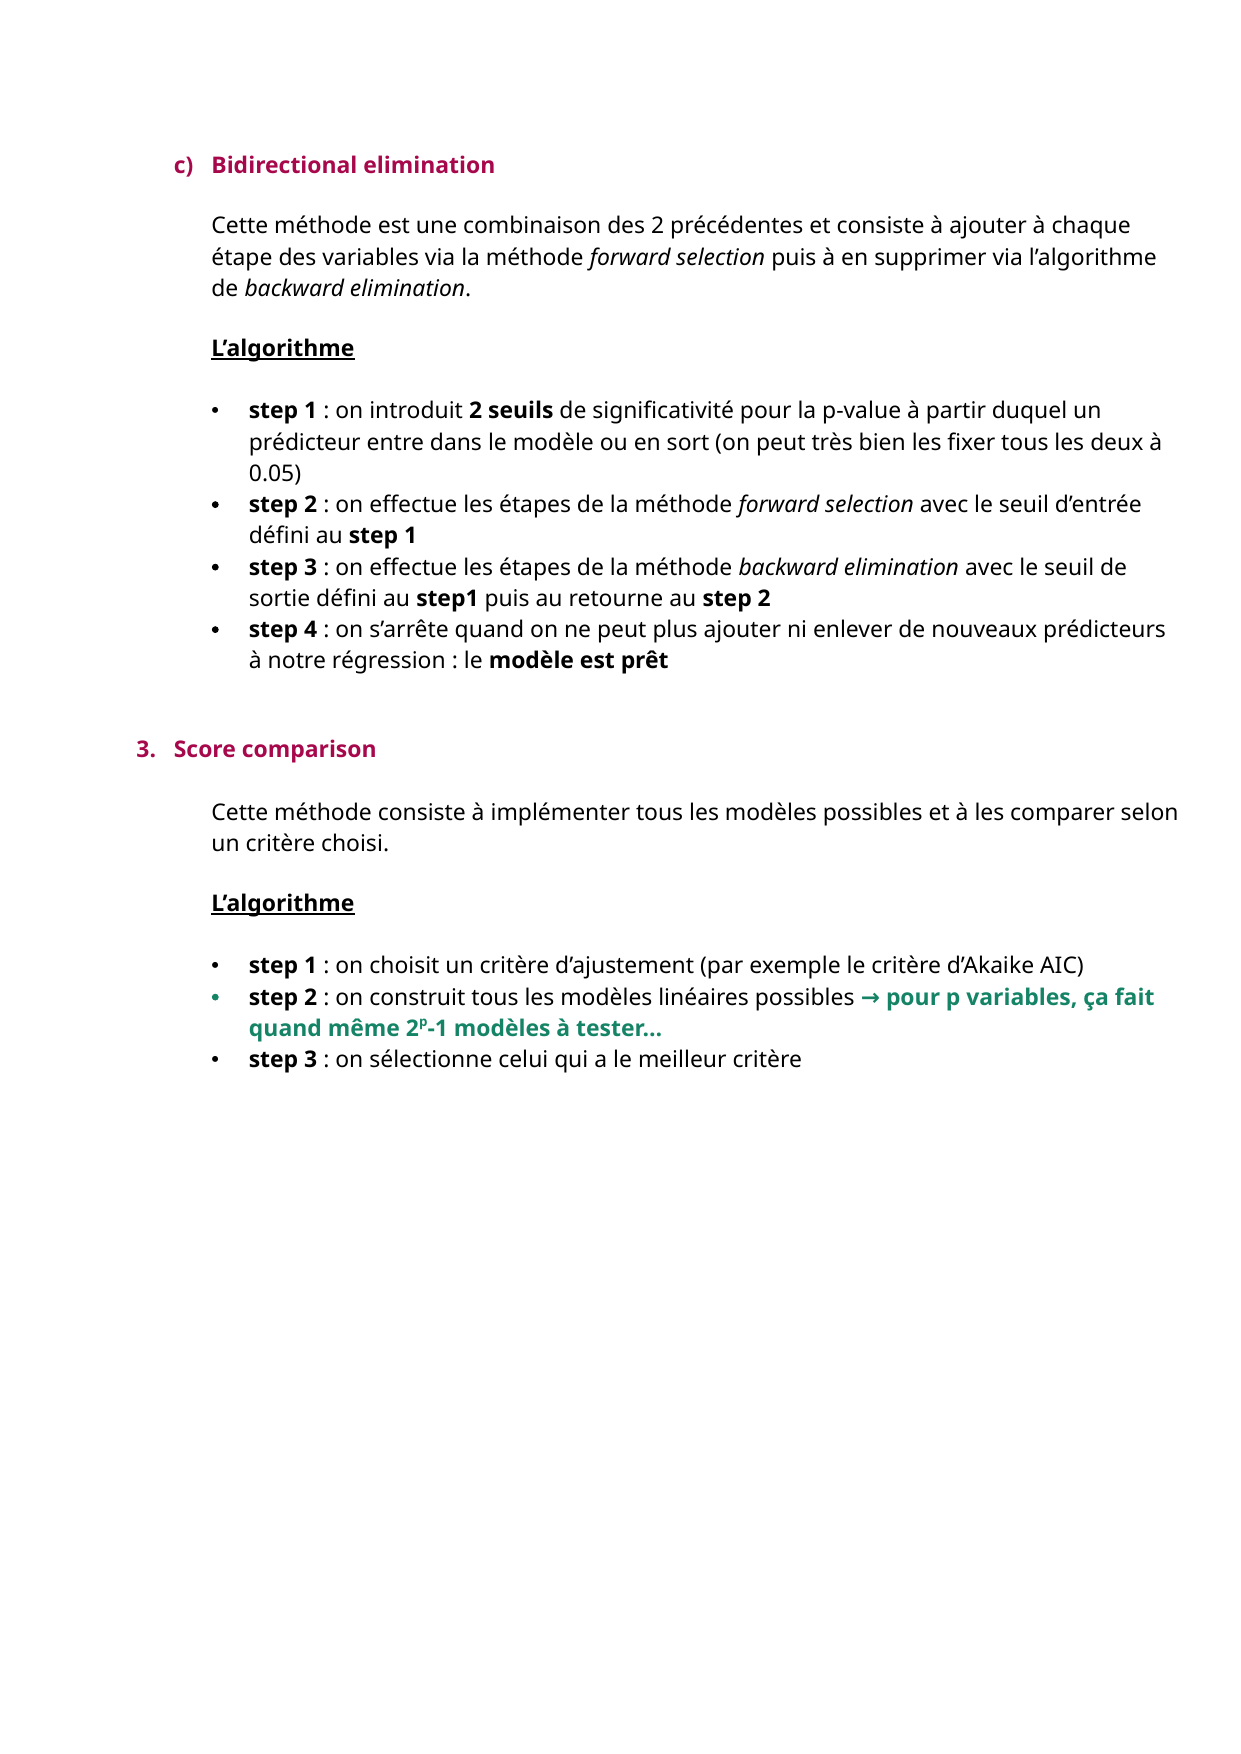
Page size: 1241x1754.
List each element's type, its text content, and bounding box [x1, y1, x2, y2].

list step 2 : on construit tous les modèles linéaires possibles → pour p variables, ça fait quand même 2p-1 modèles à tester… [211, 981, 1184, 1043]
list step 1 : on introduit 2 seuils de significativité pour la p-value à partir duquel un prédicteur entre dans le modèle ou en sort (on peut très bien les fixer tous les deux à 0.05) [211, 394, 1184, 488]
list step 4 : on s’arrête quand on ne peut plus ajouter ni enlever de nouveaux prédicteurs à notre régression : le modèle est prêt [211, 613, 1184, 676]
list L’algorithme [174, 332, 1184, 363]
list Cette méthode consiste à implémenter tous les modèles possibles et à les comparer selon un critère choisi. [174, 796, 1184, 887]
list Score comparison [136, 733, 1184, 764]
list L’algorithme [174, 887, 1184, 918]
list Cette méthode est une combinaison des 2 précédentes et consiste à ajouter à chaque étape des variables via la méthode forward selection puis à en supprimer via l’algorithme de backward elimination. [174, 209, 1184, 332]
list step 1 : on choisit un critère d’ajustement (par exemple le critère d’Akaike AIC) [211, 949, 1184, 981]
list step 2 : on effectue les étapes de la méthode forward selection avec le seuil d’entrée défini au step 1 [211, 488, 1184, 551]
list step 3 : on effectue les étapes de la méthode backward elimination avec le seuil de sortie défini au step1 puis au retourne au step 2 [211, 551, 1184, 613]
list Bidirectional elimination [174, 149, 1184, 181]
list step 3 : on sélectionne celui qui a le meilleur critère [211, 1043, 1184, 1074]
